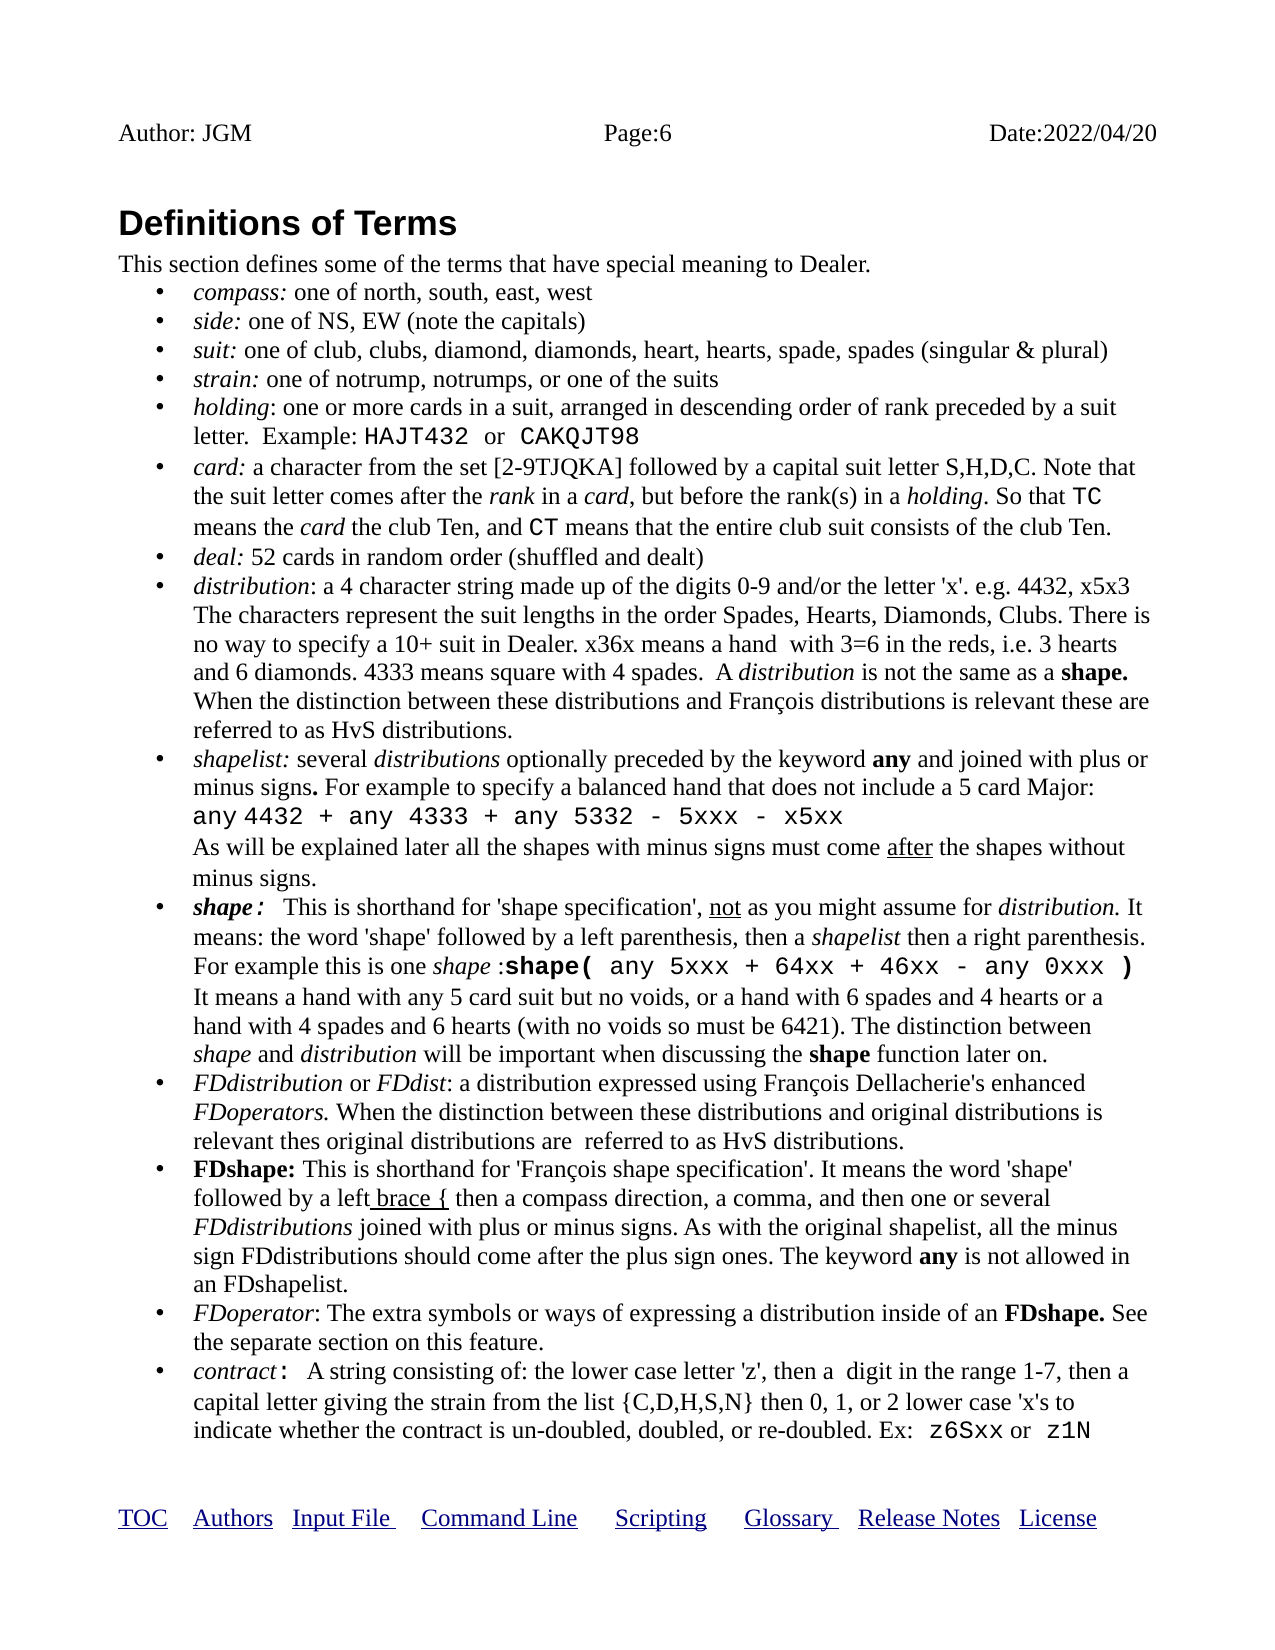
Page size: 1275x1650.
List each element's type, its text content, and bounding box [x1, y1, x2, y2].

text This section defines some of the terms that have special meaning to Dealer. [118, 249, 1157, 277]
list shapelist: several distributions optionally preceded by the keyword any and joined with plus or minus signs. For example to specify a balanced hand that does not include a 5 card Major: [156, 744, 1157, 801]
list compass: one of north, south, east, west [156, 277, 1157, 306]
text any 4432 + any 4333 + any 5332 - 5xxx - x5xx [118, 801, 1157, 832]
list deal: 52 cards in random order (shuffled and dealt) [156, 542, 1157, 571]
list FDdistribution or FDdist: a distribution expressed using François Dellacherie's enhanced FDoperators. When the distinction between these distributions and original distributions is relevant thes original distributions are referred to as HvS distributions. [156, 1068, 1157, 1154]
list suit: one of club, clubs, diamond, diamonds, heart, hearts, spade, spades (singular & plural) [156, 335, 1157, 364]
list distribution: a 4 character string made up of the digits 0-9 and/or the letter 'x'. e.g. 4432, x5x3 The characters represent the suit lengths in the order Spades, Hearts, Diamonds, Clubs. There is no way to specify a 10+ suit in Dealer. x36x means a hand with 3=6 in the reds, i.e. 3 hearts and 6 diamonds. 4333 means square with 4 spades. A distribution is not the same as a shape. When the distinction between these distributions and François distributions is relevant these are referred to as HvS distributions. [156, 571, 1157, 744]
list side: one of NS, EW (note the capitals) [156, 306, 1157, 335]
subtitle Definitions of Terms [118, 202, 1157, 243]
text minus signs. [192, 863, 1157, 892]
list holding: one or more cards in a suit, arranged in descending order of rank preceded by a suit letter. Example: HAJT432 or CAKQJT98 [156, 392, 1157, 452]
text As will be explained later all the shapes with minus signs must come after the shapes without [118, 832, 1157, 863]
list FDshape: This is shorthand for 'François shape specification'. It means the word 'shape' followed by a left brace { then a compass direction, a comma, and then one or several FDdistributions joined with plus or minus signs. As with the original shapelist, all the minus sign FDdistributions should come after the plus sign ones. The keyword any is not allowed in an FDshapelist. [156, 1154, 1157, 1298]
list FDoperator: The extra symbols or ways of expressing a distribution inside of an FDshape. See the separate section on this feature. [156, 1298, 1157, 1356]
list shape: This is shorthand for 'shape specification', not as you might assume for distribution. It means: the word 'shape' followed by a left parenthesis, then a shapelist then a right parenthesis. For example this is one shape :shape( any 5xxx + 64xx + 46xx - any 0xxx ) It means a hand with any 5 card suit but no voids, or a hand with 6 spades and 4 hearts or a hand with 4 spades and 6 hearts (with no voids so must be 6421). The distinction between shape and distribution will be important when discussing the shape function later on. [156, 892, 1157, 1068]
list strain: one of notrump, notrumps, or one of the suits [156, 364, 1157, 392]
list card: a character from the set [2-9TJQKA] followed by a capital suit letter S,H,D,C. Note that the suit letter comes after the rank in a card, but before the rank(s) in a holding. So that TC means the card the club Ten, and CT means that the entire club suit consists of the club Ten. [156, 452, 1157, 542]
list contract: A string consisting of: the lower case letter 'z', then a digit in the range 1-7, then a capital letter giving the strain from the list {C,D,H,S,N} then 0, 1, or 2 lower case 'x's to indicate whether the contract is un-doubled, doubled, or re-doubled. Ex: z6Sxx or z1N [156, 1356, 1157, 1446]
